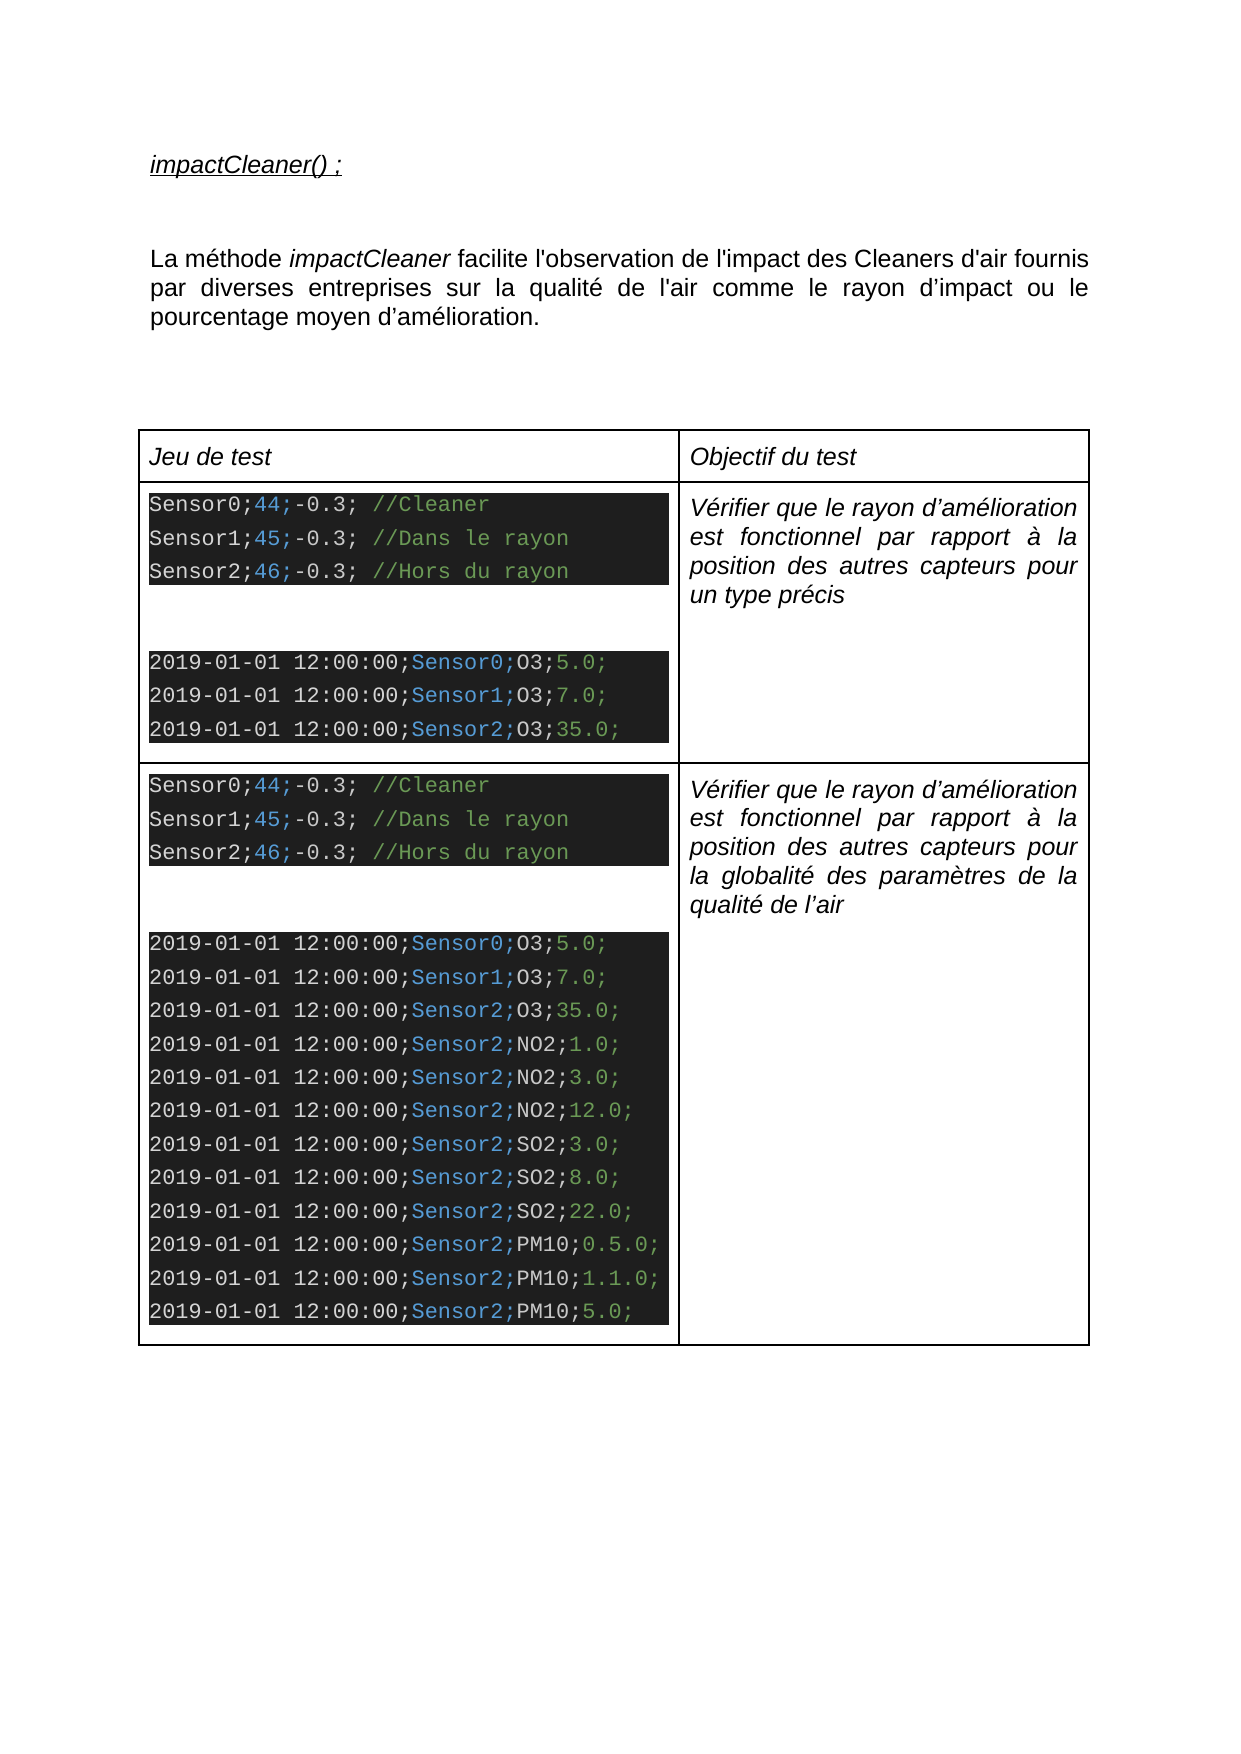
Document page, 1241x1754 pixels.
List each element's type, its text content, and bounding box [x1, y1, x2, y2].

table_header Objectif du test [680, 431, 1088, 481]
table_cell Vérifier que le rayon d’amélioration est fonctionnel par rapport à la position des autres capteurs pour la globalité des paramètres de la qualité de l’air [680, 764, 1088, 1344]
table_cell Sensor0;44;-0.3; //Cleaner Sensor1;45;-0.3; //Dans le rayon Sensor2;46;-0.3; //Hors du rayon 2019-01-01 12:00:00;Sensor0;O3;5.0; 2019-01-01 12:00:00;Sensor1;O3;7.0; 2019-01-01 12:00:00;Sensor2;O3;35.0; [140, 483, 678, 762]
text impactCleaner() ; [150, 150, 1090, 179]
table_header Jeu de test [140, 431, 678, 481]
table_cell Vérifier que le rayon d’amélioration est fonctionnel par rapport à la position des autres capteurs pour un type précis [680, 483, 1088, 762]
text La méthode impactCleaner facilite l'observation de l'impact des Cleaners d'air fournis par diverses entreprises sur la qualité de l'air comme le rayon d’impact ou le pourcentage moyen d’amélioration. [150, 244, 1090, 330]
table_cell Sensor0;44;-0.3; //Cleaner Sensor1;45;-0.3; //Dans le rayon Sensor2;46;-0.3; //Hors du rayon 2019-01-01 12:00:00;Sensor0;O3;5.0; 2019-01-01 12:00:00;Sensor1;O3;7.0; 2019-01-01 12:00:00;Sensor2;O3;35.0; 2019-01-01 12:00:00;Sensor2;NO2;1.0; 2019-01-01 12:00:00;Sensor2;NO2;3.0; 2019-01-01 12:00:00;Sensor2;NO2;12.0; 2019-01-01 12:00:00;Sensor2;SO2;3.0; 2019-01-01 12:00:00;Sensor2;SO2;8.0; 2019-01-01 12:00:00;Sensor2;SO2;22.0; 2019-01-01 12:00:00;Sensor2;PM10;0.5.0; 2019-01-01 12:00:00;Sensor2;PM10;1.1.0; 2019-01-01 12:00:00;Sensor2;PM10;5.0; [140, 764, 678, 1344]
